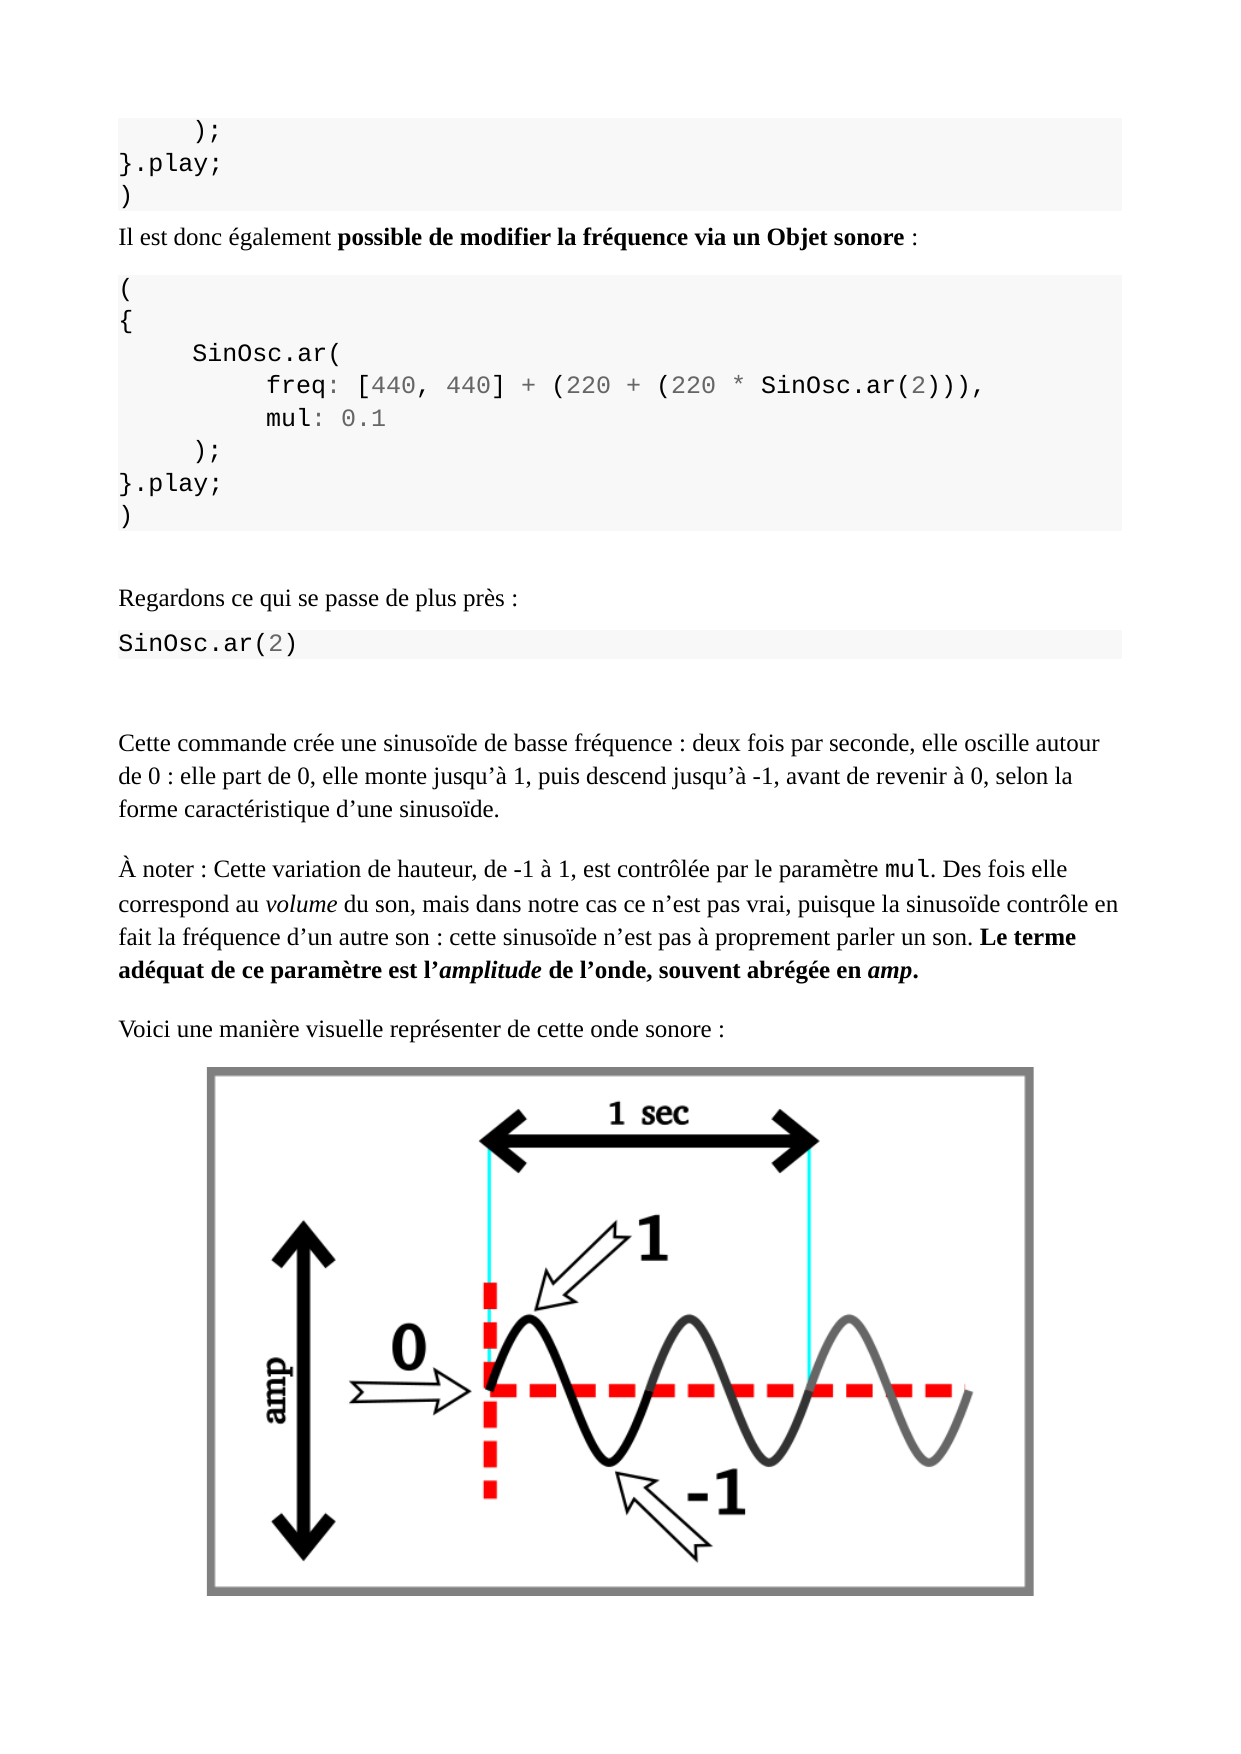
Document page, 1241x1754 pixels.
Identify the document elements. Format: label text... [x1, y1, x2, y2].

text SinOsc.ar(2) [118, 630, 1122, 659]
text ); [118, 118, 1122, 146]
text { [118, 308, 1122, 336]
text ) [118, 183, 1122, 211]
text Il est donc également possible de modifier la fréquence via un Objet sonore : [118, 222, 1122, 250]
text ); [118, 438, 1122, 466]
text Voici une manière visuelle représenter de cette onde sonore : [118, 1014, 1122, 1043]
text }.play; [118, 470, 1122, 498]
text Regardons ce qui se passe de plus près : [118, 583, 1122, 611]
text mul: 0.1 [118, 405, 1122, 433]
picture [206, 1067, 1034, 1596]
text Cette commande crée une sinusoïde de basse fréquence : deux fois par seconde, elle oscille autour de 0 : elle part de 0, elle monte jusqu’à 1, puis descend jusqu’à -1, avant de revenir à 0, selon la forme caractéristique d’une sinusoïde. [118, 728, 1122, 823]
text ( [118, 275, 1122, 303]
text SinOsc.ar( [118, 340, 1122, 368]
text freq: [440, 440] + (220 + (220 * SinOsc.ar(2))), [118, 373, 1122, 401]
text }.play; [118, 151, 1122, 179]
text ) [118, 503, 1122, 531]
text À noter : Cette variation de hauteur, de -1 à 1, est contrôlée par le paramètre mul. Des fois elle correspond au volume du son, mais dans notre cas ce n’est pas vrai, puisque la sinusoïde contrôle en fait la fréquence d’un autre son : cette sinusoïde n’est pas à proprement parler un son. Le terme adéquat de ce paramètre est l’amplitude de l’onde, souvent abrégée en amp. [118, 854, 1122, 984]
